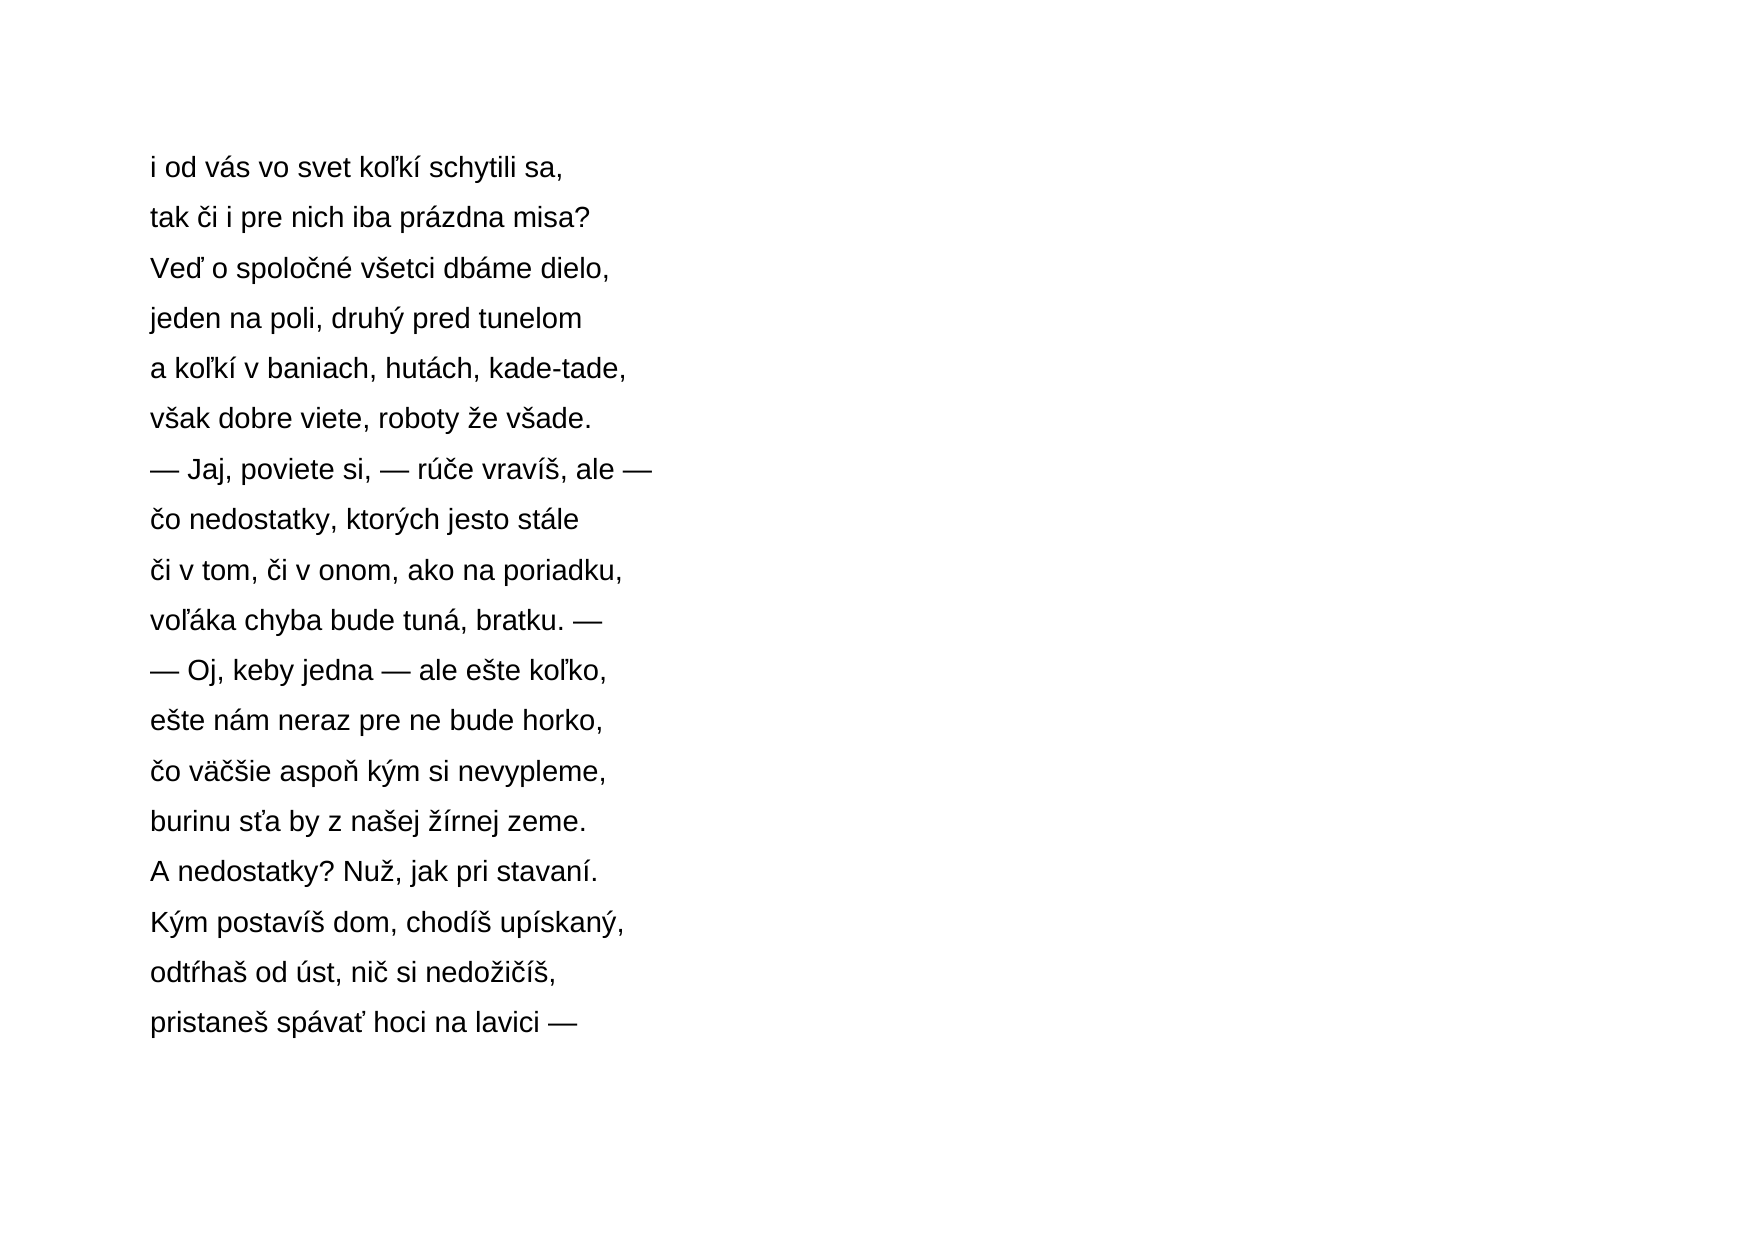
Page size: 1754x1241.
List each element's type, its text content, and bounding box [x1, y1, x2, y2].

text Veď o spoločné všetci dbáme dielo, [150, 251, 1243, 284]
text — Oj, keby jedna — ale ešte koľko, [150, 653, 1243, 687]
text A nedostatky? Nuž, jak pri stavaní. [150, 854, 1243, 888]
text ešte nám neraz pre ne bude horko, [150, 703, 1243, 737]
text — Jaj, poviete si, — rúče vravíš, ale — [150, 452, 1243, 485]
text čo väčšie aspoň kým si nevypleme, [150, 754, 1243, 787]
text pristaneš spávať hoci na lavici — [150, 1005, 1243, 1039]
text tak či i pre nich iba prázdna misa? [150, 200, 1243, 234]
text burinu sťa by z našej žírnej zeme. [150, 804, 1243, 838]
text voľáka chyba bude tuná, bratku. — [150, 603, 1243, 636]
text či v tom, či v onom, ako na poriadku, [150, 552, 1243, 586]
text jeden na poli, druhý pred tunelom [150, 301, 1243, 334]
text Kým postavíš dom, chodíš upískaný, [150, 905, 1243, 938]
text i od vás vo svet koľkí schytili sa, [150, 150, 1243, 183]
text odtŕhaš od úst, nič si nedožičíš, [150, 955, 1243, 988]
text čo nedostatky, ktorých jesto stále [150, 502, 1243, 536]
text a koľkí v baniach, hutách, kade-tade, [150, 351, 1243, 385]
text však dobre viete, roboty že všade. [150, 402, 1243, 435]
